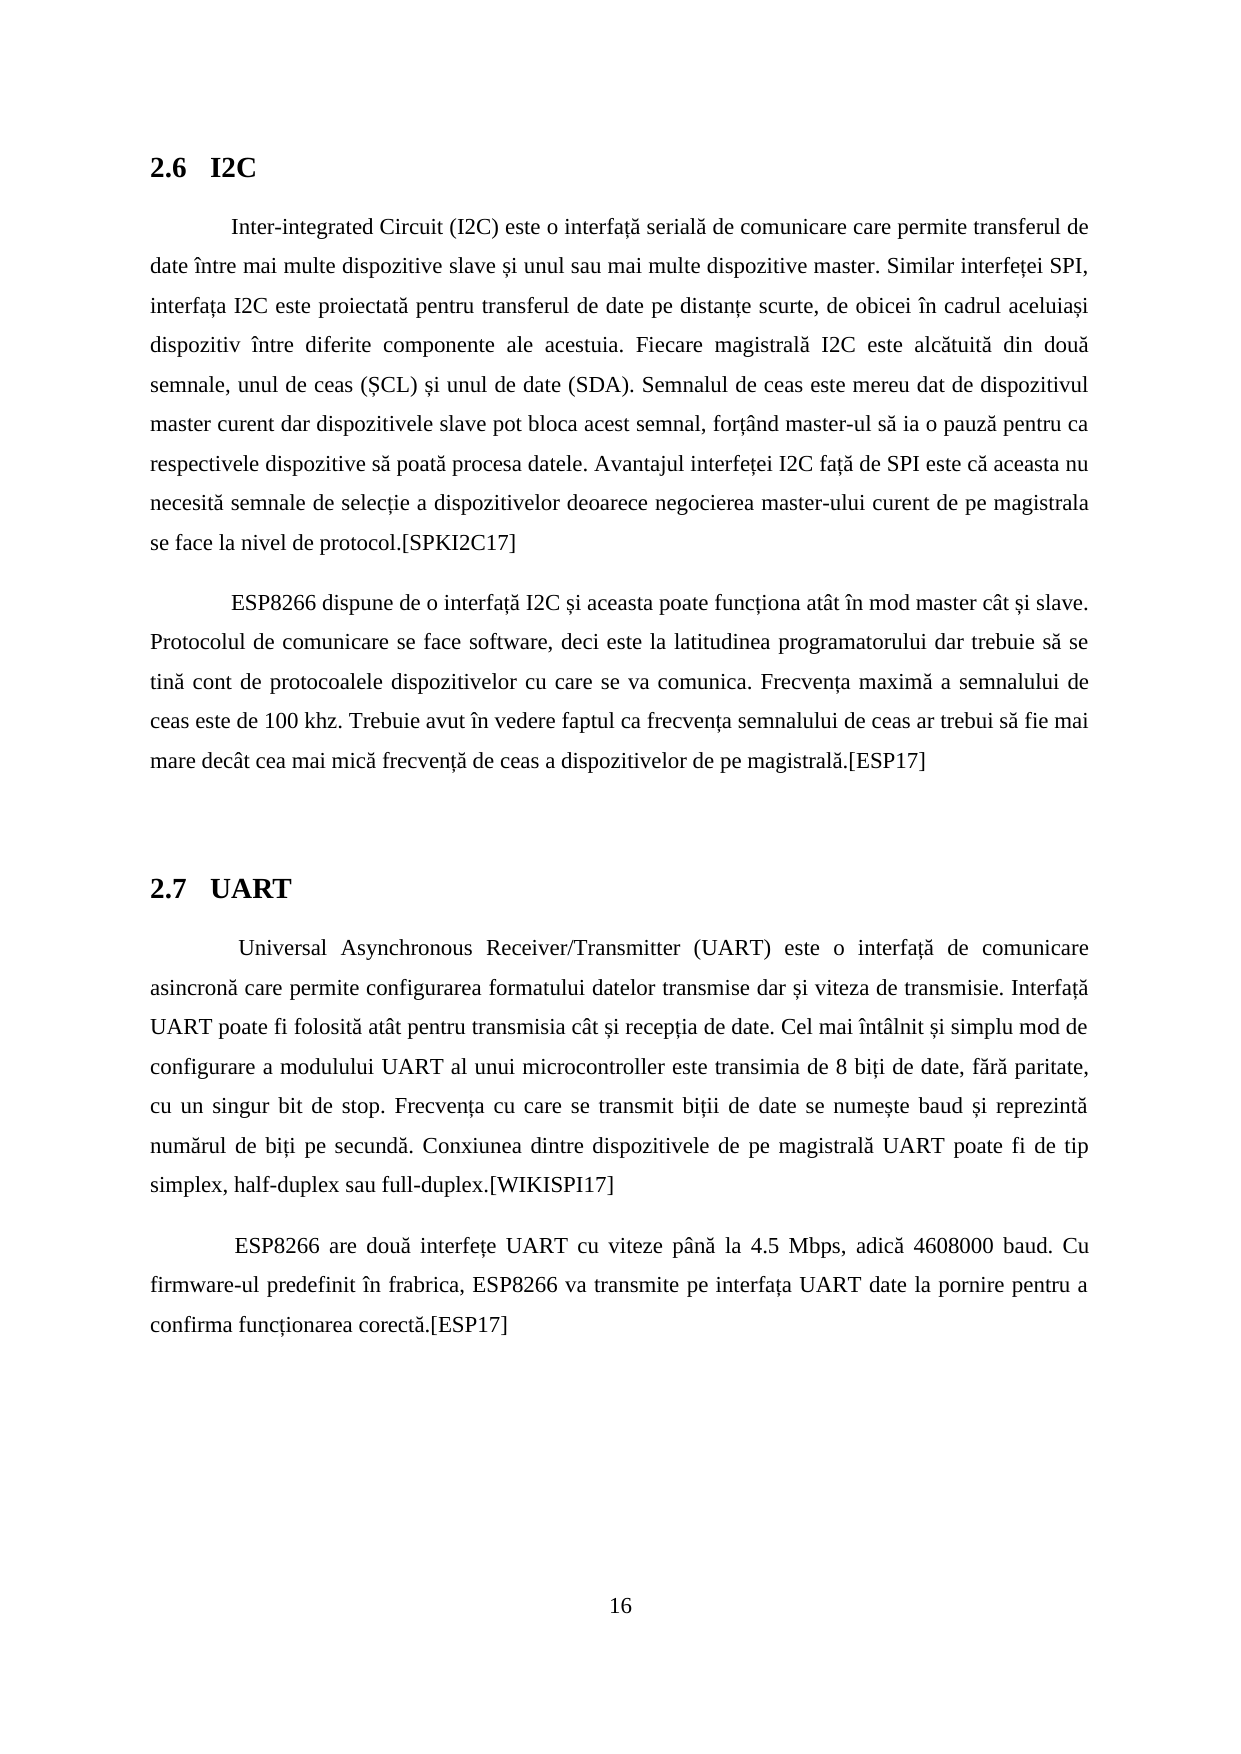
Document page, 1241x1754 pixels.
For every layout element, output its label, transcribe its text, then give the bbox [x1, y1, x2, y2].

text Universal Asynchronous Receiver/Transmitter (UART) este o interfață de comunicare asincronă care permite configurarea formatului datelor transmise dar și viteza de transmisie. Interfață UART poate fi folosită atât pentru transmisia cât și recepția de date. Cel mai întâlnit și simplu mod de configurare a modulului UART al unui microcontroller este transimia de 8 biți de date, fără paritate, cu un singur bit de stop. Frecvența cu care se transmit biții de date se numește baud și reprezintă numărul de biți pe secundă. Conxiunea dintre dispozitivele de pe magistrală UART poate fi de tip simplex, half-duplex sau full-duplex.[WIKISPI17] [150, 934, 1091, 1198]
text ESP8266 are două interfețe UART cu viteze până la 4.5 Mbps, adică 4608000 baud. Cu firmware-ul predefinit în frabrica, ESP8266 va transmite pe interfața UART date la pornire pentru a confirma funcționarea corectă.[ESP17] [150, 1232, 1091, 1337]
text ESP8266 dispune de o interfață I2C și aceasta poate funcționa atât în mod master cât și slave. Protocolul de comunicare se face software, deci este la latitudinea programatorului dar trebuie să se tină cont de protocoalele dispozitivelor cu care se va comunica. Frecvența maximă a semnalului de ceas este de 100 khz. Trebuie avut în vedere faptul ca frecvența semnalului de ceas ar trebui să fie mai mare decât cea mai mică frecvență de ceas a dispozitivelor de pe magistrală.[ESP17] [150, 589, 1091, 773]
subtitle I2C [150, 150, 1091, 183]
text Inter-integrated Circuit (I2C) este o interfață serială de comunicare care permite transferul de date între mai multe dispozitive slave și unul sau mai multe dispozitive master. Similar interfeței SPI, interfața I2C este proiectată pentru transferul de date pe distanțe scurte, de obicei în cadrul aceluiași dispozitiv între diferite componente ale acestuia. Fiecare magistrală I2C este alcătuită din două semnale, unul de ceas (ȘCL) și unul de date (SDA). Semnalul de ceas este mereu dat de dispozitivul master curent dar dispozitivele slave pot bloca acest semnal, forțând master-ul să ia o pauză pentru ca respectivele dispozitive să poată procesa datele. Avantajul interfeței I2C față de SPI este că aceasta nu necesită semnale de selecție a dispozitivelor deoarece negocierea master-ului curent de pe magistrala se face la nivel de protocol.[SPKI2C17] [150, 213, 1091, 555]
subtitle UART [150, 872, 1091, 905]
